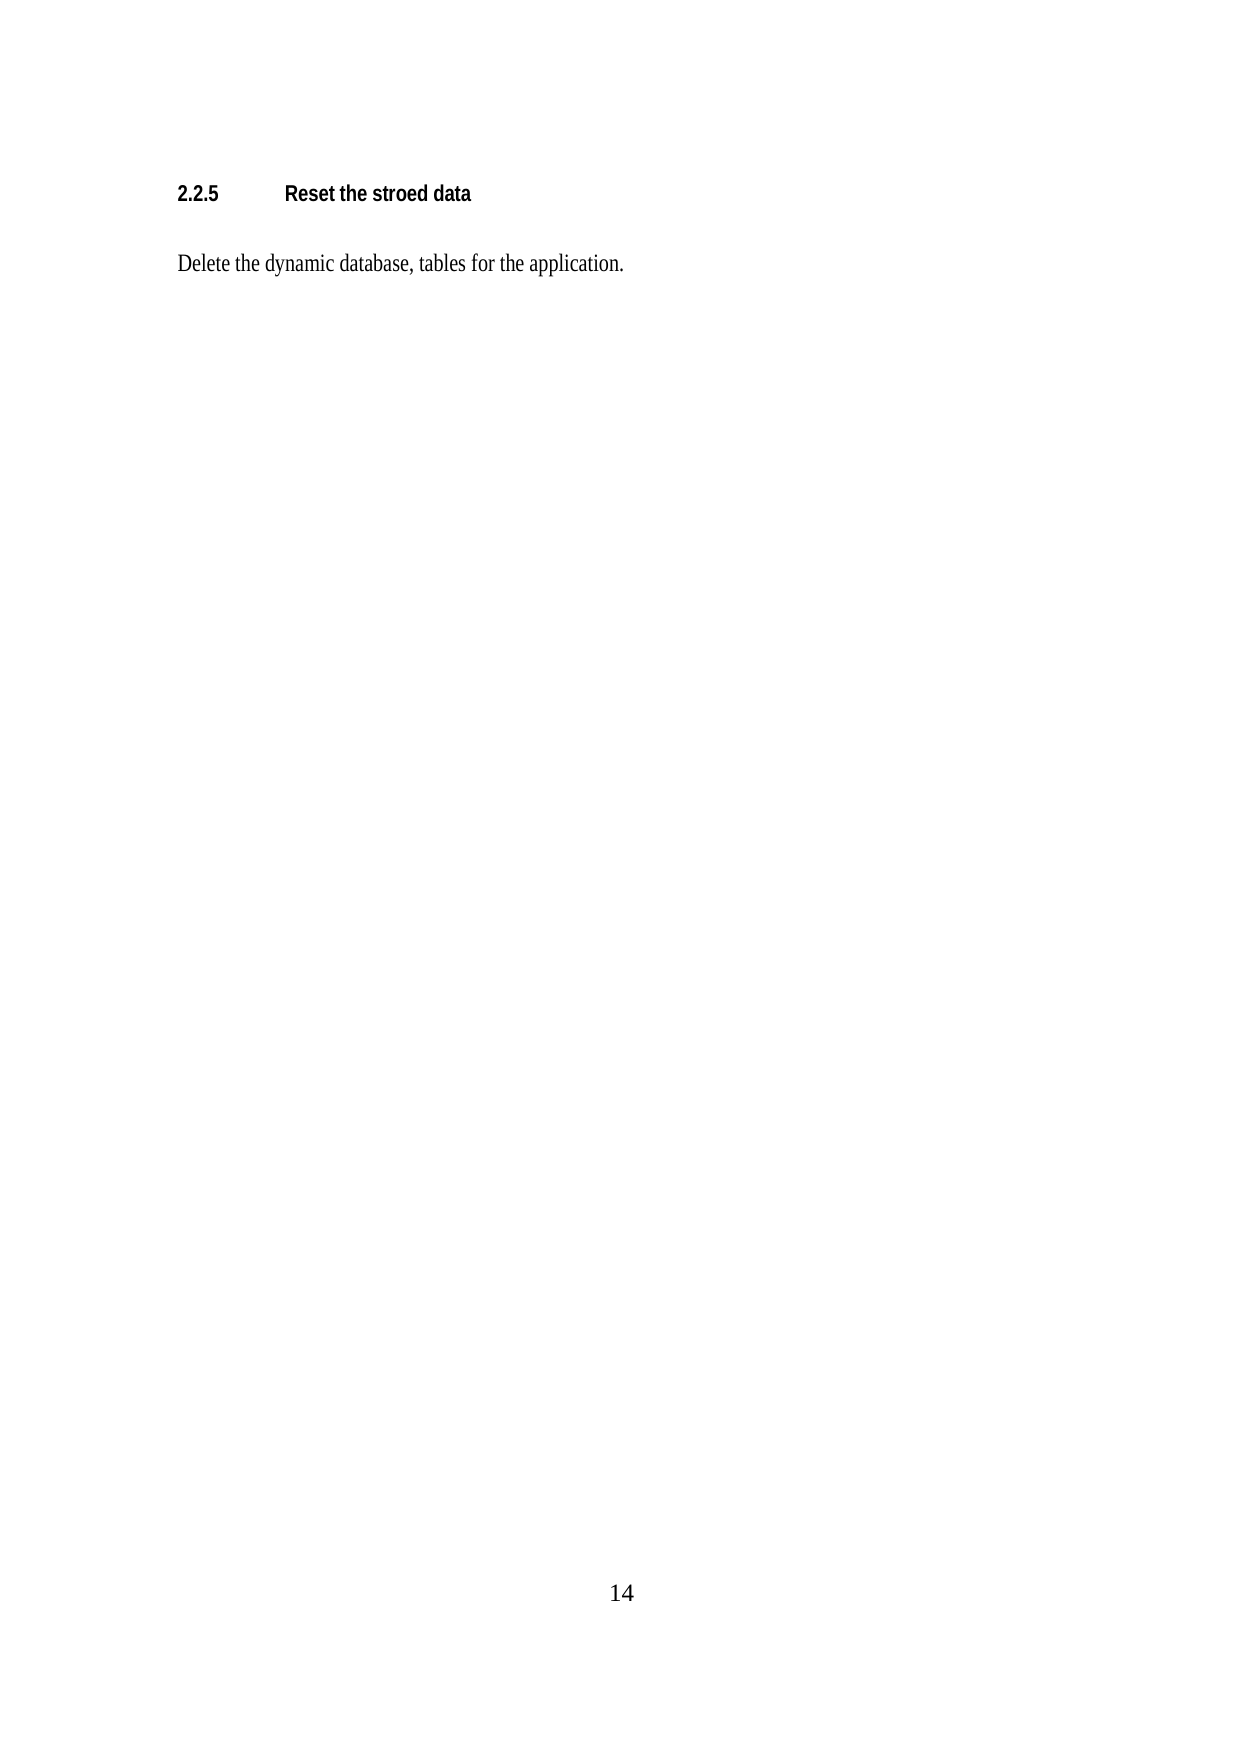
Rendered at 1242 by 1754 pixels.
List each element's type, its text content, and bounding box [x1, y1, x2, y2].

text 2.2.5 Reset the stroed data [177, 180, 511, 207]
text Delete the dynamic database, tables for the application. [177, 248, 1069, 277]
